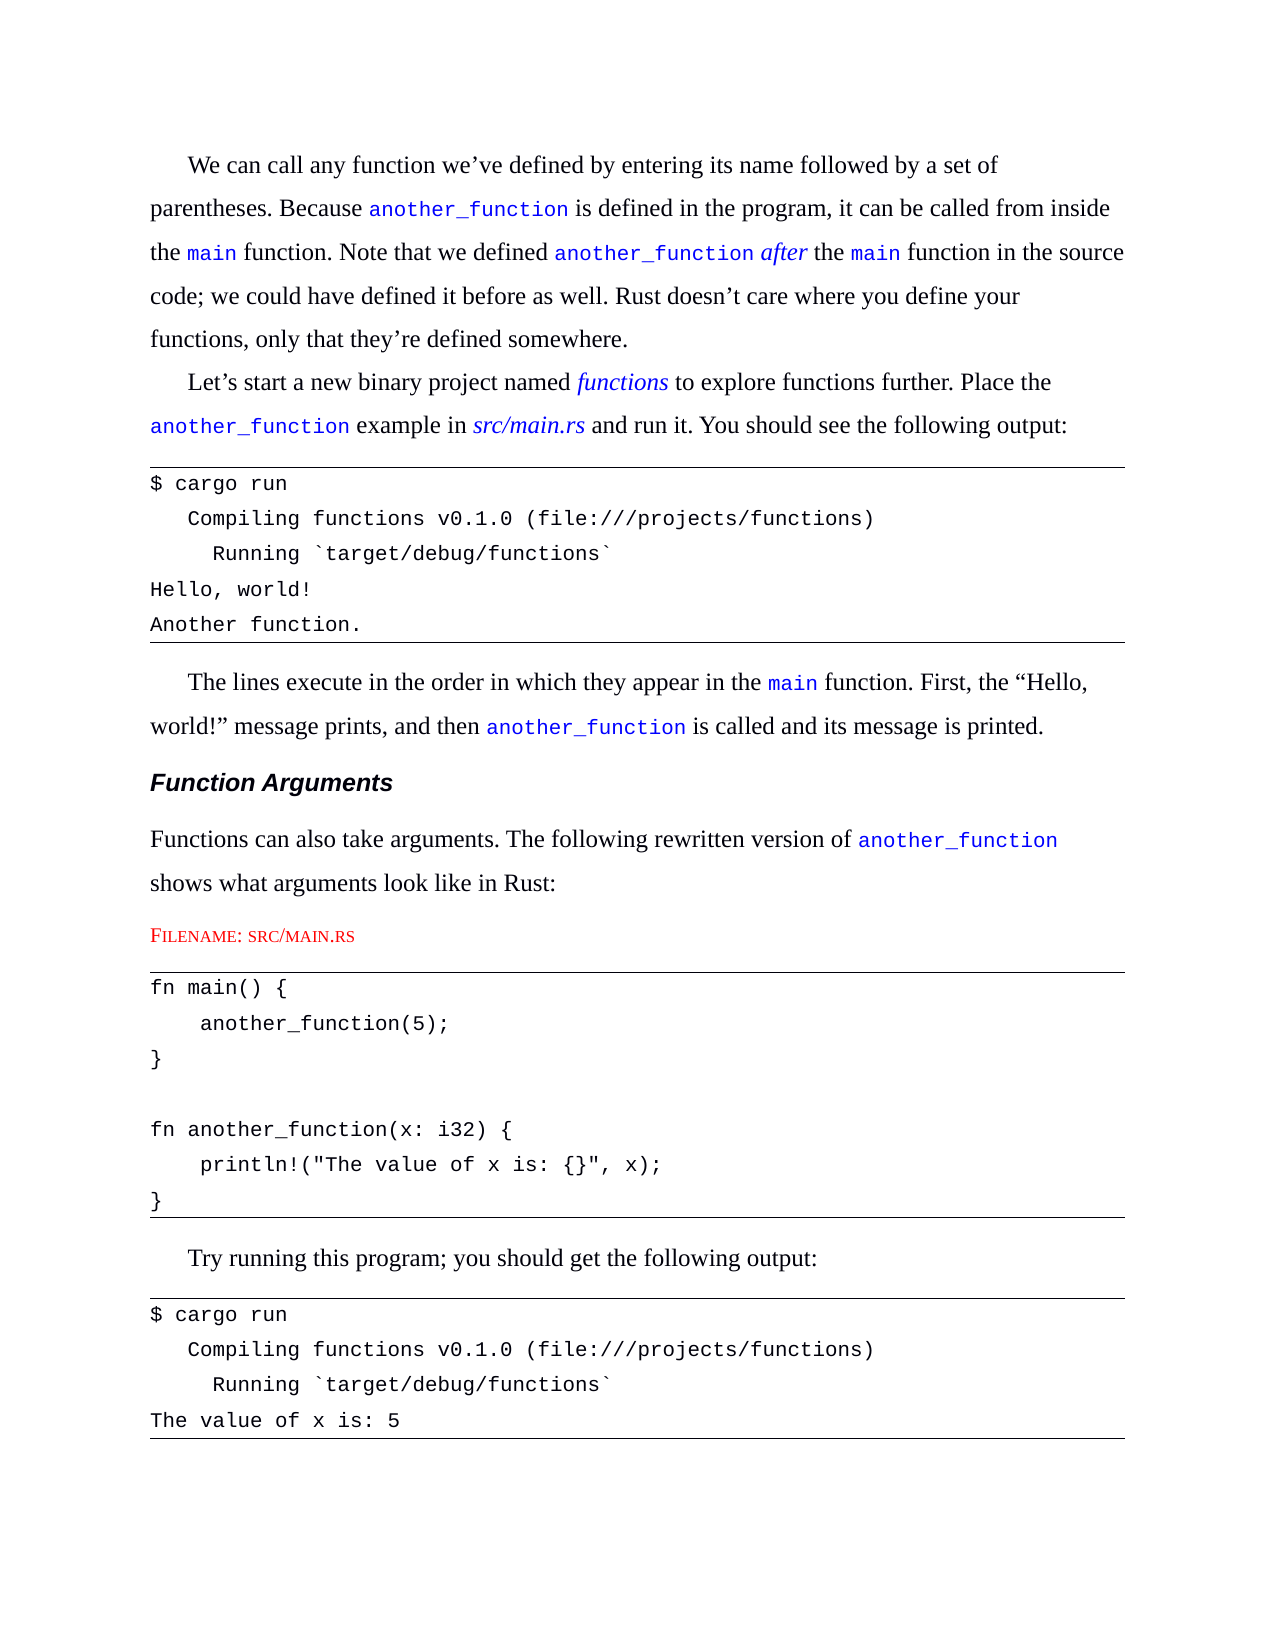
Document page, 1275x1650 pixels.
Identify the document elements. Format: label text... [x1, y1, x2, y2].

text Compiling functions v0.1.0 (file:///projects/functions) [150, 1339, 1125, 1363]
text We can call any function we’ve defined by entering its name followed by a set of parentheses. Because another_function is defined in the program, it can be called from inside the main function. Note that we defined another_function after the main function in the source code; we could have defined it before as well. Rust doesn’t care where you define your functions, only that they’re defined somewhere. [150, 150, 1125, 353]
text Another function. [150, 614, 1125, 642]
text The value of x is: 5 [150, 1410, 1125, 1438]
text Let’s start a new binary project named functions to explore functions further. Place the another_function example in src/main.rs and run it. You should see the following output: [150, 367, 1125, 440]
text Function Arguments [150, 768, 1125, 797]
text Hello, world! [150, 579, 1125, 602]
text Running `target/debug/functions` [150, 1374, 1125, 1398]
text fn main() { [150, 973, 1125, 1001]
text Try running this program; you should get the following output: [150, 1243, 1125, 1271]
text fn another_function(x: i32) { [150, 1119, 1125, 1142]
text Running `target/debug/functions` [150, 543, 1125, 567]
text println!("The value of x is: {}", x); [150, 1154, 1125, 1178]
text Filename: src/main.rs [150, 923, 1125, 947]
text another_function(5); [150, 1012, 1125, 1036]
text } [150, 1189, 1125, 1217]
text $ cargo run [150, 1299, 1125, 1327]
text } [150, 1048, 1125, 1072]
text Functions can also take arguments. The following rewritten version of another_function shows what arguments look like in Rust: [150, 824, 1125, 896]
text Compiling functions v0.1.0 (file:///projects/functions) [150, 508, 1125, 532]
text The lines execute in the order in which they appear in the main function. First, the “Hello, world!” message prints, and then another_function is called and its message is printed. [150, 667, 1125, 741]
text $ cargo run [150, 468, 1125, 496]
